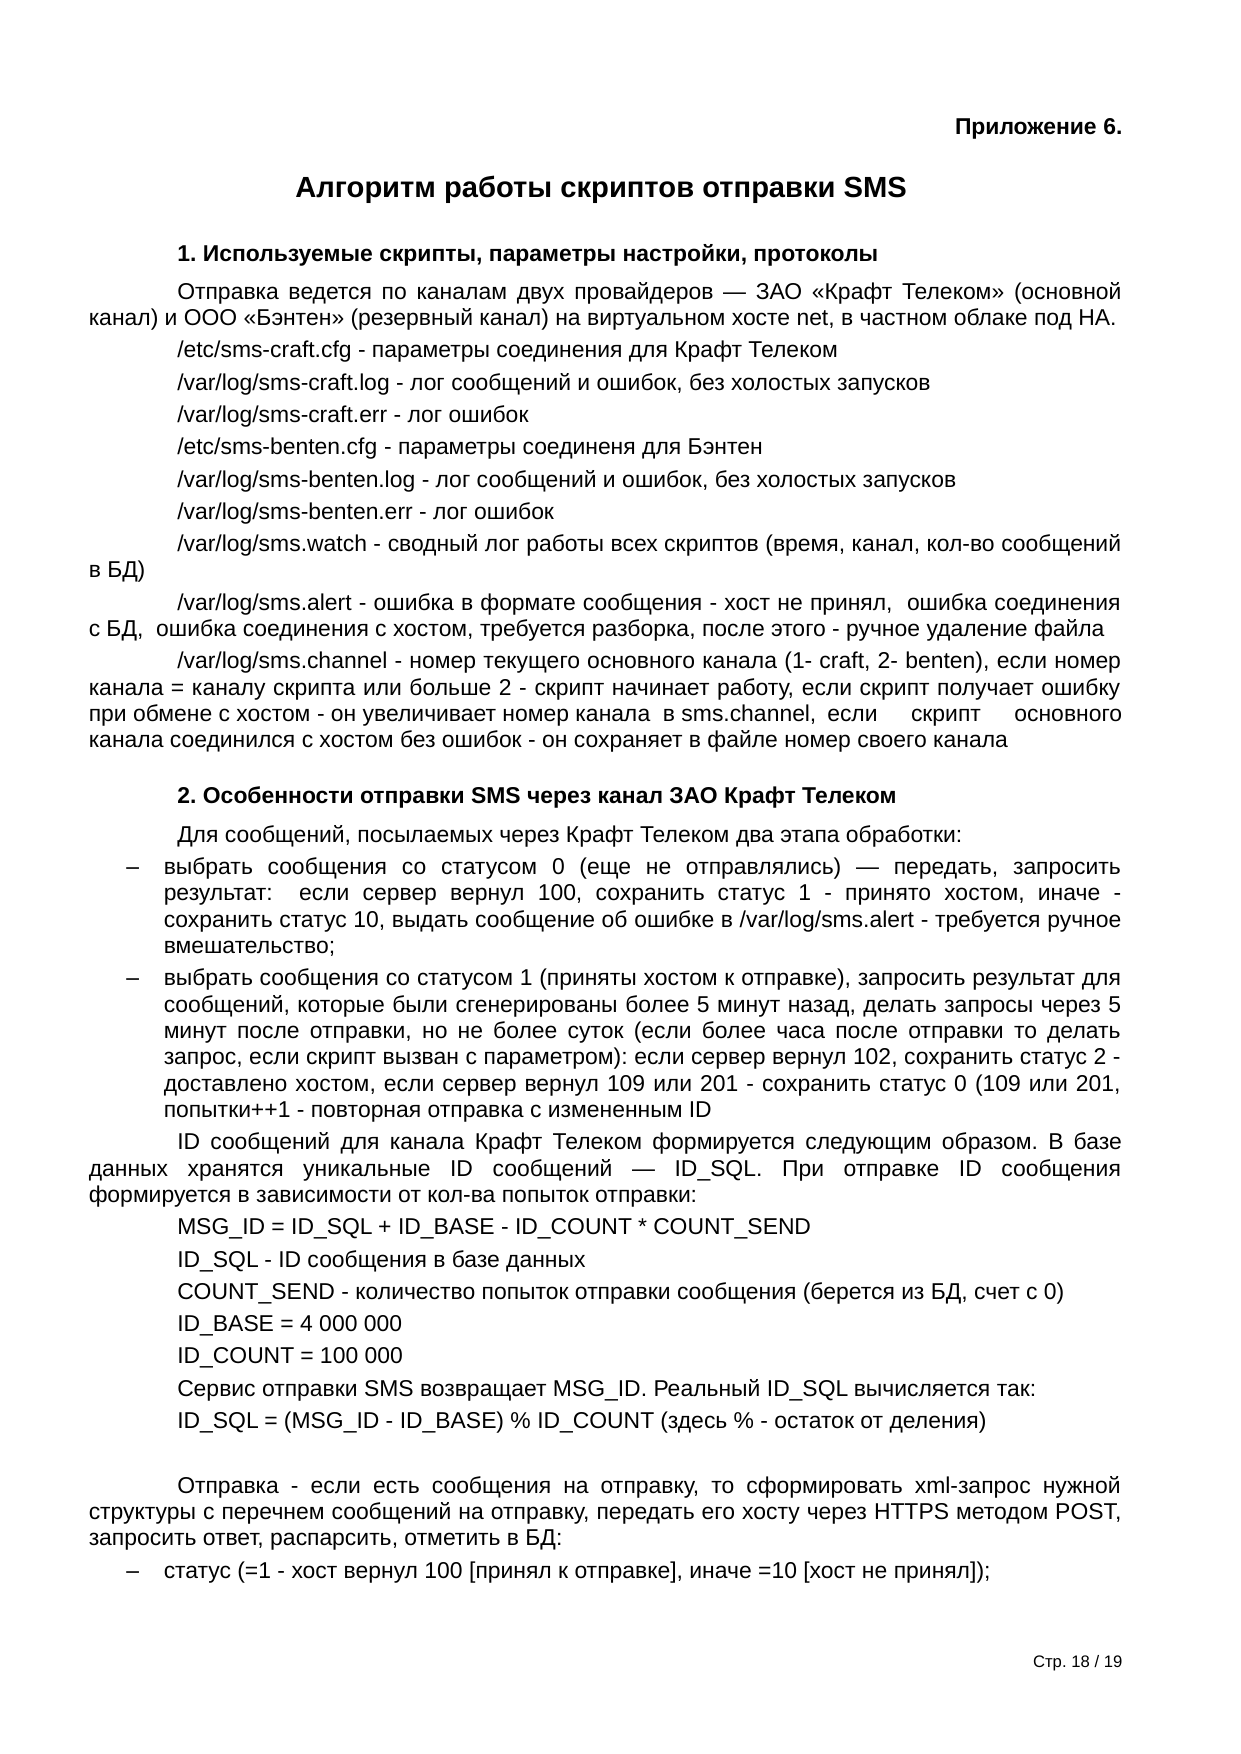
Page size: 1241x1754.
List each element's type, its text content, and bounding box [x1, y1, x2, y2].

text /var/log/sms-craft.log - лог сообщений и ошибок, без холостых запусков [88, 369, 1122, 395]
text /var/log/sms.watch - сводный лог работы всех скриптов (время, канал, кол-во сообщений в БД) [88, 530, 1122, 583]
text /etc/sms-craft.cfg - параметры соединения для Крафт Телеком [88, 336, 1122, 363]
subtitle Особенности отправки SMS через канал ЗАО Крафт Телеком [88, 782, 1122, 809]
text COUNT_SEND - количество попыток отправки сообщения (берется из БД, счет с 0) [88, 1278, 1122, 1304]
text /var/log/sms-benten.err - лог ошибок [88, 498, 1122, 524]
text MSG_ID = ID_SQL + ID_BASE - ID_COUNT * COUNT_SEND [88, 1213, 1122, 1239]
list статус (=1 - хост вернул 100 [принял к отправке], иначе =10 [хост не принял]); [126, 1557, 1122, 1583]
text Отправка - если есть сообщения на отправку, то сформировать xml-запрос нужной структуры с перечнем сообщений на отправку, передать его хосту через HTTPS методом POST, запросить ответ, распарсить, отметить в БД: [88, 1472, 1122, 1551]
text ID_SQL = (MSG_ID - ID_BASE) % ID_COUNT (здесь % - остаток от деления) [88, 1407, 1122, 1433]
text ID_SQL - ID сообщения в базе данных [88, 1246, 1122, 1272]
list выбрать сообщения со статусом 0 (еще не отправлялись) — передать, запросить результат: если сервер вернул 100, сохранить статус 1 - принято хостом, иначе - сохранить статус 10, выдать сообщение об ошибке в /var/log/sms.alert - требуется ручное вмешательство; [126, 853, 1122, 958]
text /var/log/sms-craft.err - лог ошибок [88, 401, 1122, 427]
text ID_BASE = 4 000 000 [88, 1310, 1122, 1336]
text Отправка ведется по каналам двух провайдеров — ЗАО «Крафт Телеком» (основной канал) и ООО «Бэнтен» (резервный канал) на виртуальном хосте net, в частном облаке под HA. [88, 278, 1122, 330]
text /etc/sms-benten.cfg - параметры соединеня для Бэнтен [88, 433, 1122, 459]
text /var/log/sms.channel - номер текущего основного канала (1- craft, 2- benten), если номер канала = каналу скрипта или больше 2 - скрипт начинает работу, если скрипт получает ошибку при обмене с хостом - он увеличивает номер канала в sms.channel, если скрипт основного канала соединился с хостом без ошибок - он сохраняет в файле номер своего канала [88, 647, 1122, 753]
list выбрать сообщения со статусом 1 (приняты хостом к отправке), запросить результат для сообщений, которые были сгенерированы более 5 минут назад, делать запросы через 5 минут после отправки, но не более суток (если более часа после отправки то делать запрос, если скрипт вызван с параметром): если сервер вернул 102, сохранить статус 2 - доставлено хостом, если сервер вернул 109 или 201 - сохранить статус 0 (109 или 201, попытки++1 - повторная отправка с измененным ID [126, 964, 1122, 1122]
text ID_COUNT = 100 000 [88, 1342, 1122, 1369]
text Для сообщений, посылаемых через Крафт Телеком два этапа обработки: [88, 821, 1122, 847]
text Сервис отправки SMS возвращает MSG_ID. Реальный ID_SQL вычисляется так: [88, 1375, 1122, 1401]
text /var/log/sms.alert - ошибка в формате сообщения - хост не принял, ошибка соединения с БД, ошибка соединения с хостом, требуется разборка, после этого - ручное удаление файла [88, 589, 1122, 641]
text /var/log/sms-benten.log - лог сообщений и ошибок, без холостых запусков [88, 466, 1122, 492]
text Приложение 6. [88, 113, 1122, 139]
subtitle Используемые скрипты, параметры настройки, протоколы [88, 239, 1122, 266]
title Алгоритм работы скриптов отправки SMS [88, 170, 1122, 203]
text ID сообщений для канала Крафт Телеком формируется следующим образом. В базе данных хранятся уникальные ID сообщений — ID_SQL. При отправке ID сообщения формируется в зависимости от кол-ва попыток отправки: [88, 1128, 1122, 1207]
